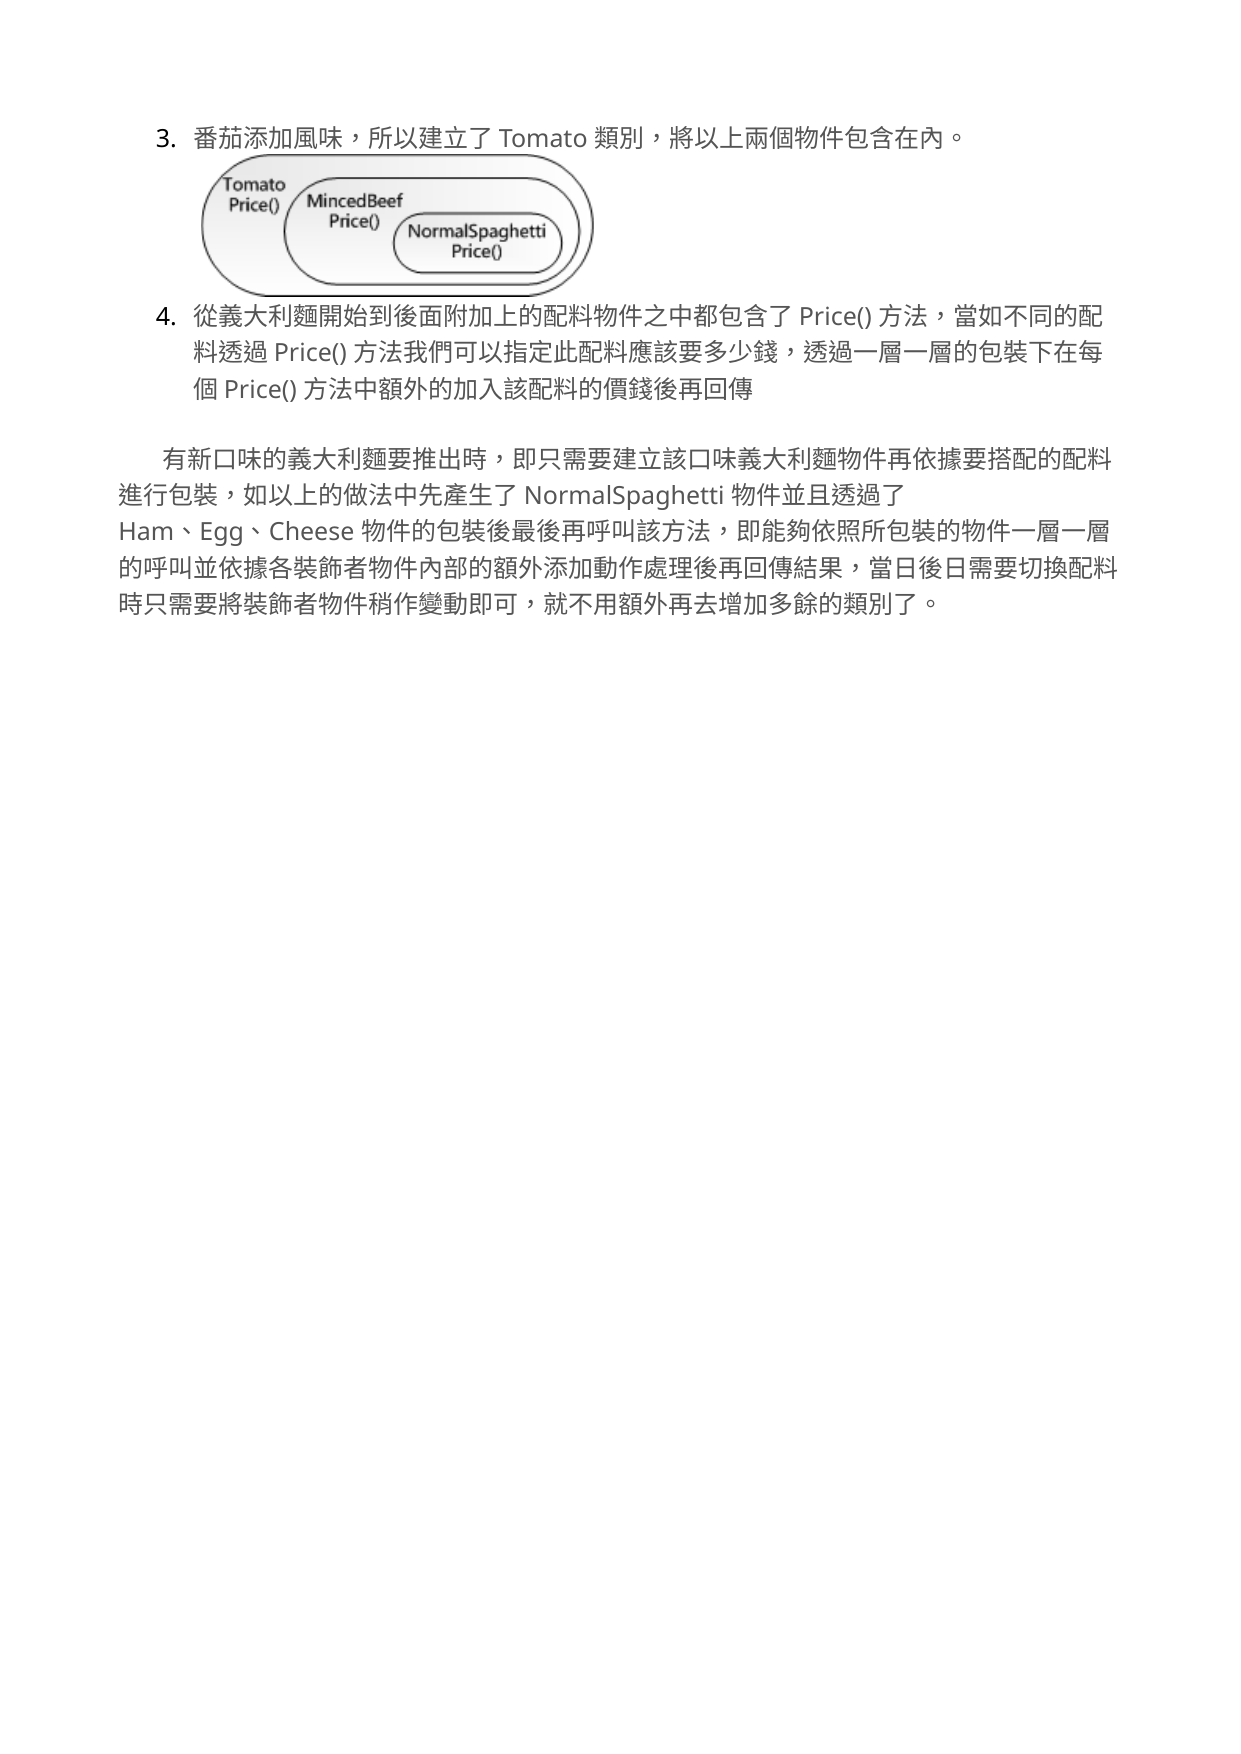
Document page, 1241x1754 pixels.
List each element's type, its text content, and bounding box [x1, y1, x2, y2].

text 有新口味的義大利麵要推出時，即只需要建立該口味義大利麵物件再依據要搭配的配料進行包裝，如以上的做法中先產生了 NormalSpaghetti 物件並且透過了 Ham、Egg、Cheese 物件的包裝後最後再呼叫該方法，即能夠依照所包裝的物件一層一層的呼叫並依據各裝飾者物件內部的額外添加動作處理後再回傳結果，當日後日需要切換配料時只需要將裝飾者物件稍作變動即可，就不用額外再去增加多餘的類別了。 [118, 439, 1122, 621]
list 番茄添加風味，所以建立了 Tomato 類別，將以上兩個物件包含在內。 [156, 118, 1122, 154]
picture [201, 154, 594, 297]
list 從義大利麵開始到後面附加上的配料物件之中都包含了 Price() 方法，當如不同的配料透過 Price() 方法我們可以指定此配料應該要多少錢，透過一層一層的包裝下在每個 Price() 方法中額外的加入該配料的價錢後再回傳 [156, 154, 1122, 405]
